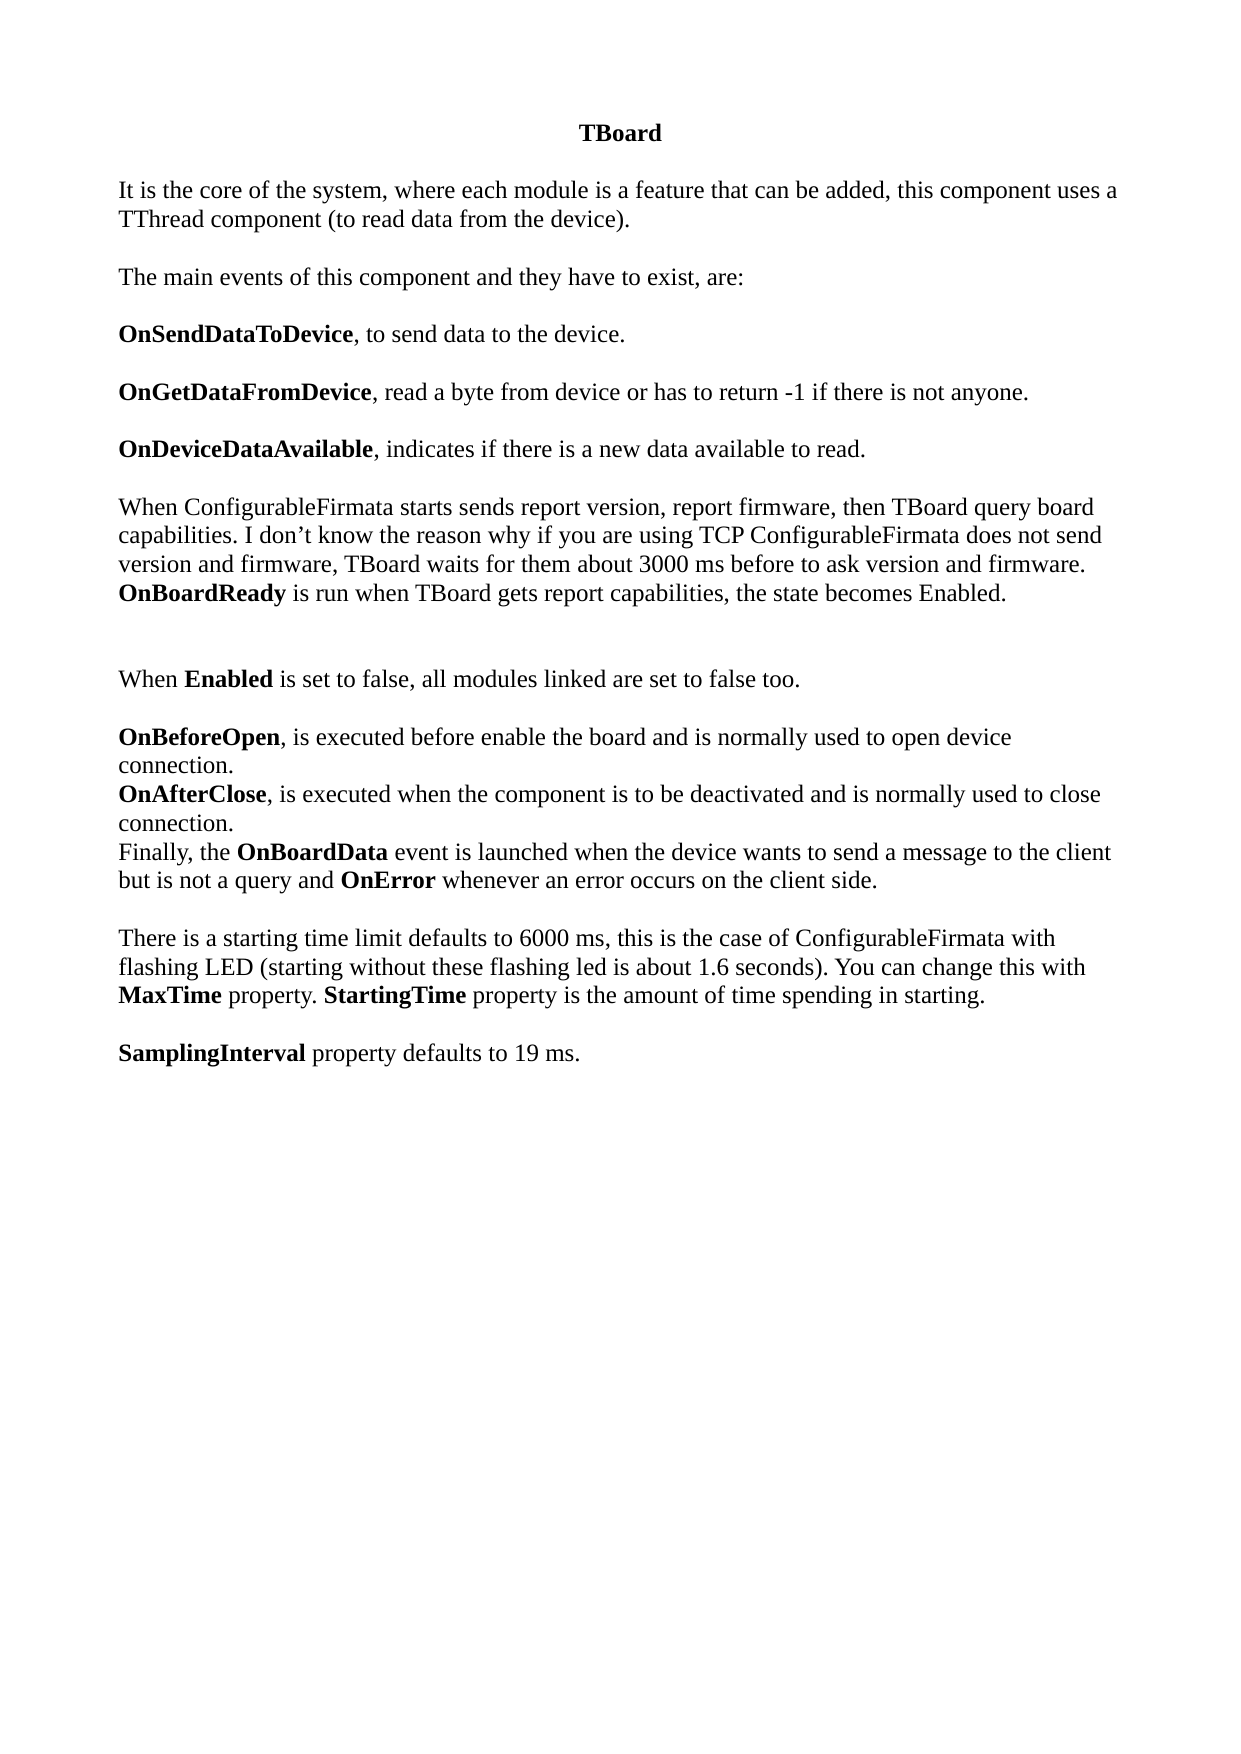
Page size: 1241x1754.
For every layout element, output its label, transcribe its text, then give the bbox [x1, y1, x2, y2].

text It is the core of the system, where each module is a feature that can be added, this component uses a TThread component (to read data from the device). [118, 176, 1122, 233]
text OnBeforeOpen, is executed before enable the board and is normally used to open device connection. [118, 722, 1122, 779]
text OnAfterClose, is executed when the component is to be deactivated and is normally used to close connection. [118, 779, 1122, 837]
text SamplingInterval property defaults to 19 ms. [118, 1038, 1122, 1067]
text When ConfigurableFirmata starts sends report version, report firmware, then TBoard query board capabilities. I don’t know the reason why if you are using TCP ConfigurableFirmata does not send [118, 492, 1122, 549]
text OnSendDataToDevice, to send data to the device. [118, 319, 1122, 348]
text TBoard [118, 118, 1122, 147]
text Finally, the OnBoardData event is launched when the device wants to send a message to the client but is not a query and OnError whenever an error occurs on the client side. [118, 837, 1122, 894]
text OnDeviceDataAvailable, indicates if there is a new data available to read. [118, 434, 1122, 463]
text When Enabled is set to false, all modules linked are set to false too. [118, 664, 1122, 693]
text The main events of this component and they have to exist, are: [118, 262, 1122, 291]
text There is a starting time limit defaults to 6000 ms, this is the case of ConfigurableFirmata with flashing LED (starting without these flashing led is about 1.6 seconds). You can change this with MaxTime property. StartingTime property is the amount of time spending in starting. [118, 923, 1122, 1009]
text OnBoardReady is run when TBoard gets report capabilities, the state becomes Enabled. [118, 578, 1122, 607]
text version and firmware, TBoard waits for them about 3000 ms before to ask version and firmware. [118, 549, 1122, 578]
text OnGetDataFromDevice, read a byte from device or has to return -1 if there is not anyone. [118, 377, 1122, 406]
